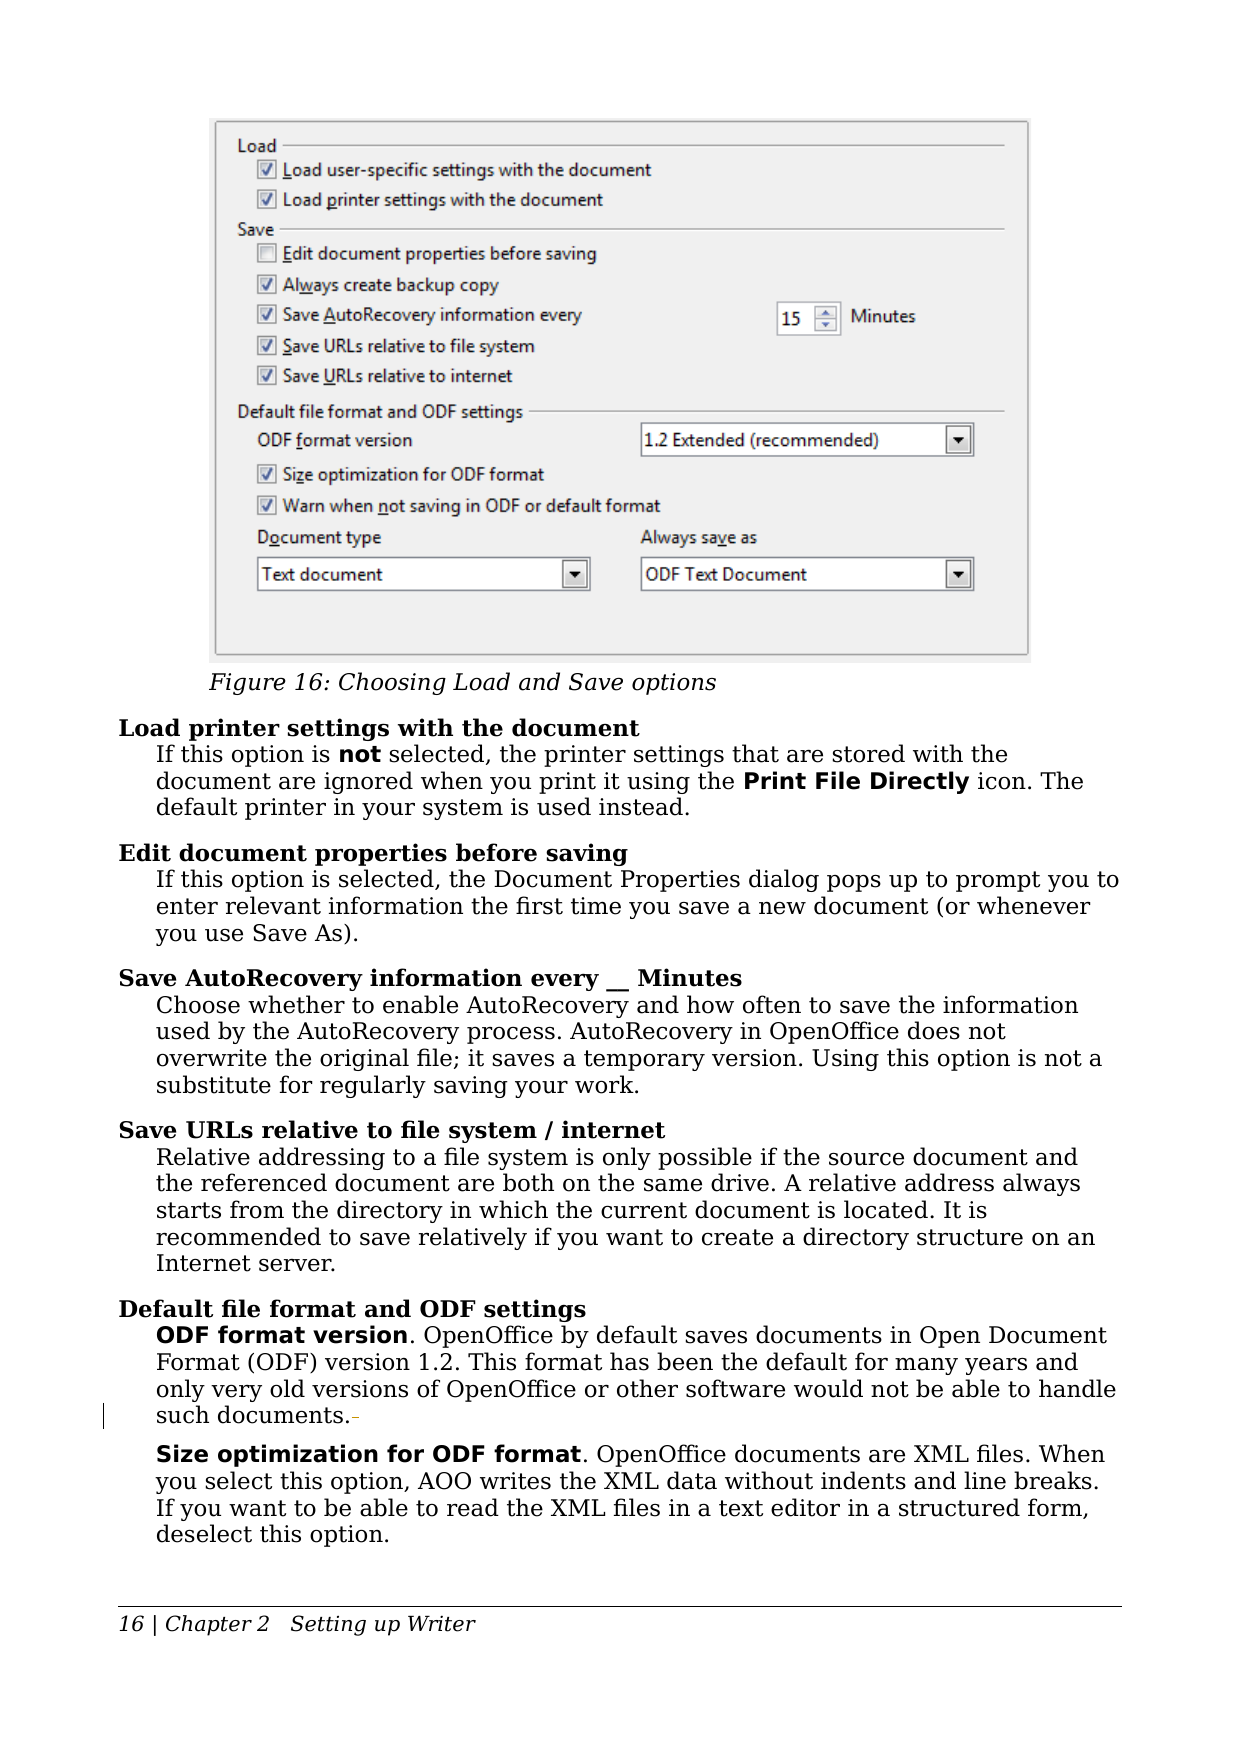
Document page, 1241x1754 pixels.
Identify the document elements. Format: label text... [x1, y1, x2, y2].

text Save URLs relative to file system / internet [118, 1117, 1122, 1144]
text Size optimization for ODF format. OpenOffice documents are XML files. When you select this option, AOO writes the XML data without indents and line breaks. If you want to be able to read the XML files in a text editor in a structured form, deselect this option. [156, 1442, 1122, 1548]
text If this option is selected, the Document Properties dialog pops up to prompt you to enter relevant information the first time you save a new document (or whenever you use Save As). [156, 867, 1122, 947]
text Relative addressing to a file system is only possible if the source document and the referenced document are both on the same drive. A relative address always starts from the directory in which the current document is located. It is recommended to save relatively if you want to create a directory structure on an Internet server. [156, 1144, 1122, 1277]
text ODF format version. OpenOffice by default saves documents in Open Document Format (ODF) version 1.2. This format has been the default for many years and only very old versions of OpenOffice or other software would not be able to handle such documents. [156, 1322, 1122, 1429]
text Save AutoRecovery information every __ Minutes [118, 965, 1122, 992]
text Figure 16: Choosing Load and Save options [209, 669, 1031, 696]
picture [209, 118, 1032, 663]
text Default file format and ODF settings [118, 1296, 1122, 1322]
text If this option is not selected, the printer settings that are stored with the document are ignored when you print it using the Print File Directly icon. The default printer in your system is used instead. [156, 741, 1122, 821]
text Choose whether to enable AutoRecovery and how often to save the information used by the AutoRecovery process. AutoRecovery in OpenOffice does not overwrite the original file; it saves a temporary version. Using this option is not a substitute for regularly saving your work. [156, 992, 1122, 1098]
text Load printer settings with the document [118, 714, 1122, 741]
text Edit document properties before saving [118, 840, 1122, 867]
